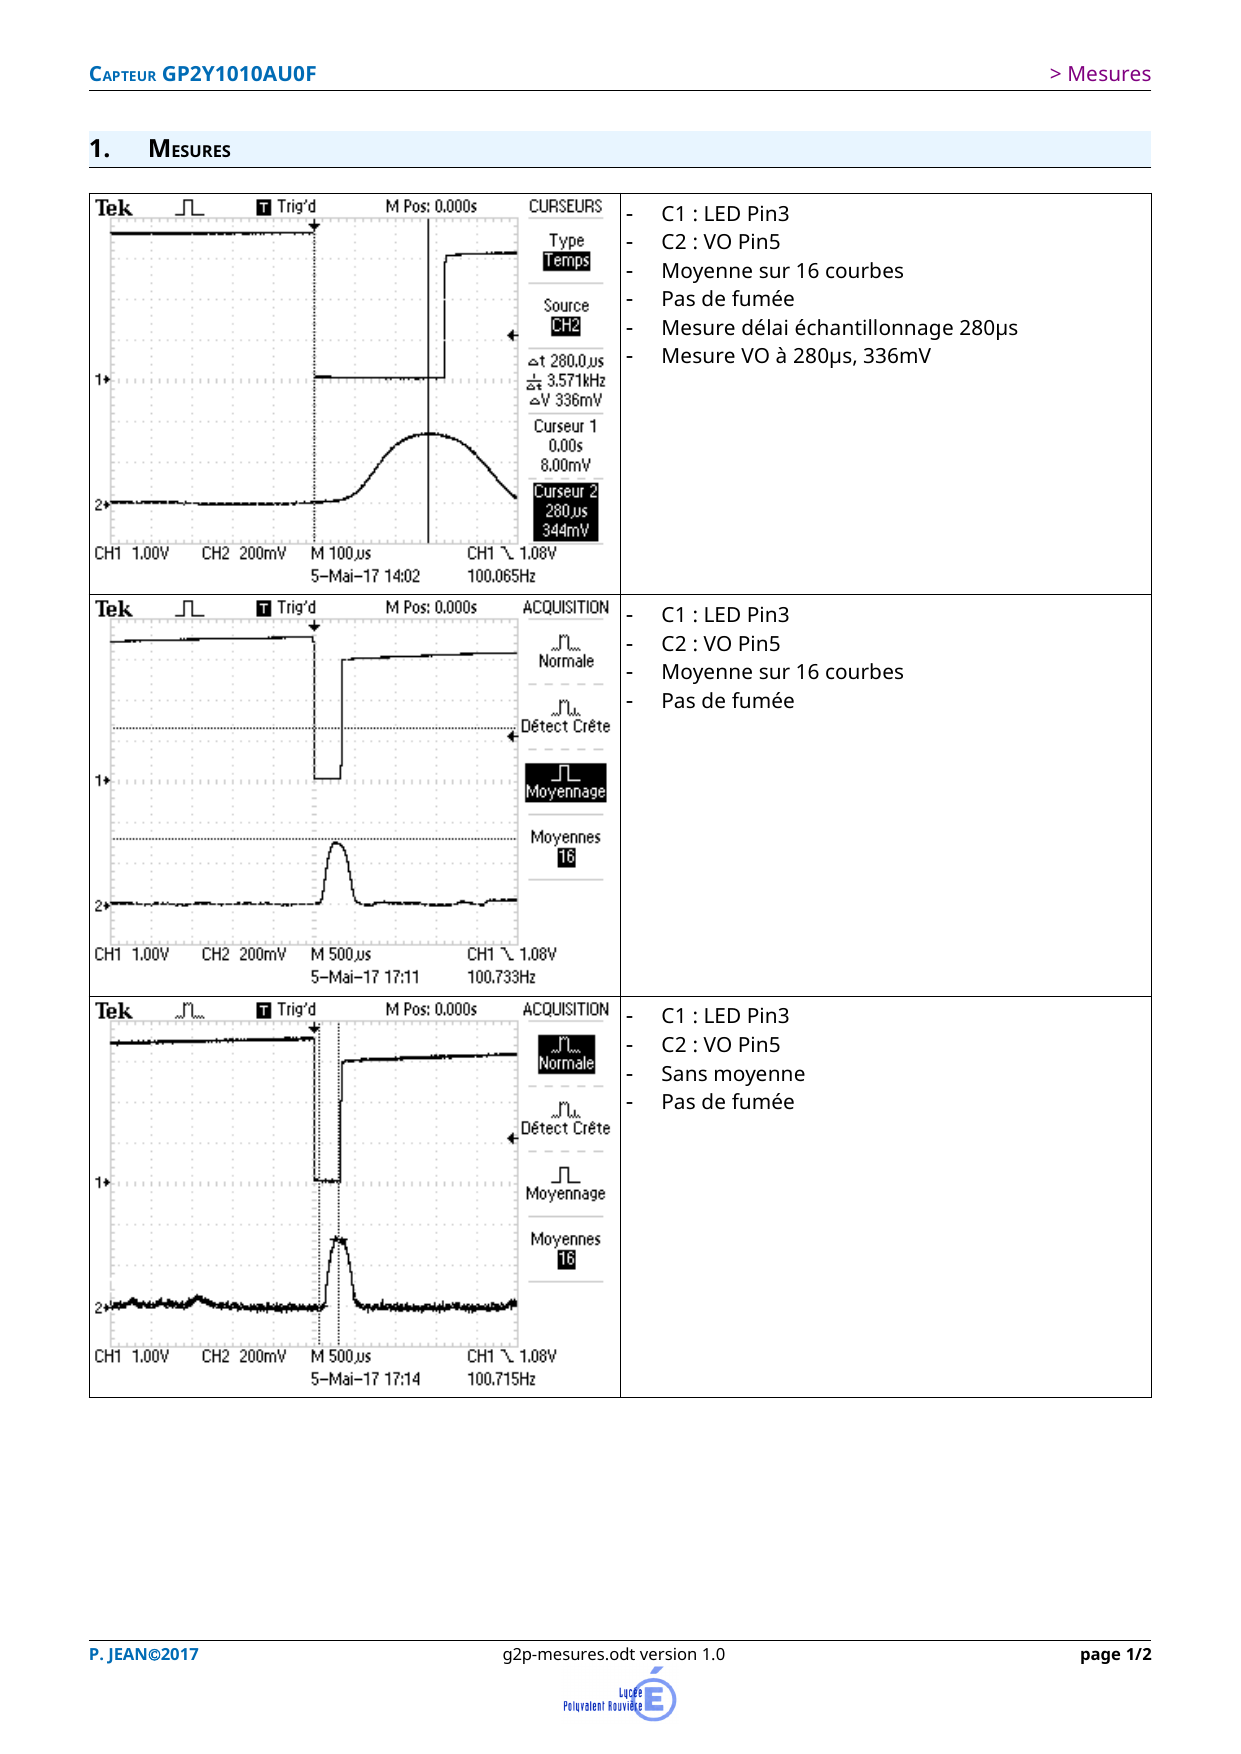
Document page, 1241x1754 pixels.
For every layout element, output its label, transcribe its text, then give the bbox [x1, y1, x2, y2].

subtitle Mesures [89, 131, 1151, 167]
table_header [90, 194, 620, 594]
picture [94, 600, 615, 990]
picture [94, 198, 615, 589]
table_cell [90, 595, 620, 996]
picture [561, 1663, 679, 1724]
table_cell C1 : LED Pin3 C2 : VO Pin5 Sans moyenne Pas de fumée [621, 997, 1151, 1397]
table_header C1 : LED Pin3 C2 : VO Pin5 Moyenne sur 16 courbes Pas de fumée Mesure délai échantillonnage 280µs Mesure VO à 280µs, 336mV [621, 194, 1151, 594]
table_cell C1 : LED Pin3 C2 : VO Pin5 Moyenne sur 16 courbes Pas de fumée [621, 595, 1151, 996]
picture [94, 1001, 615, 1392]
table_cell [90, 997, 620, 1397]
